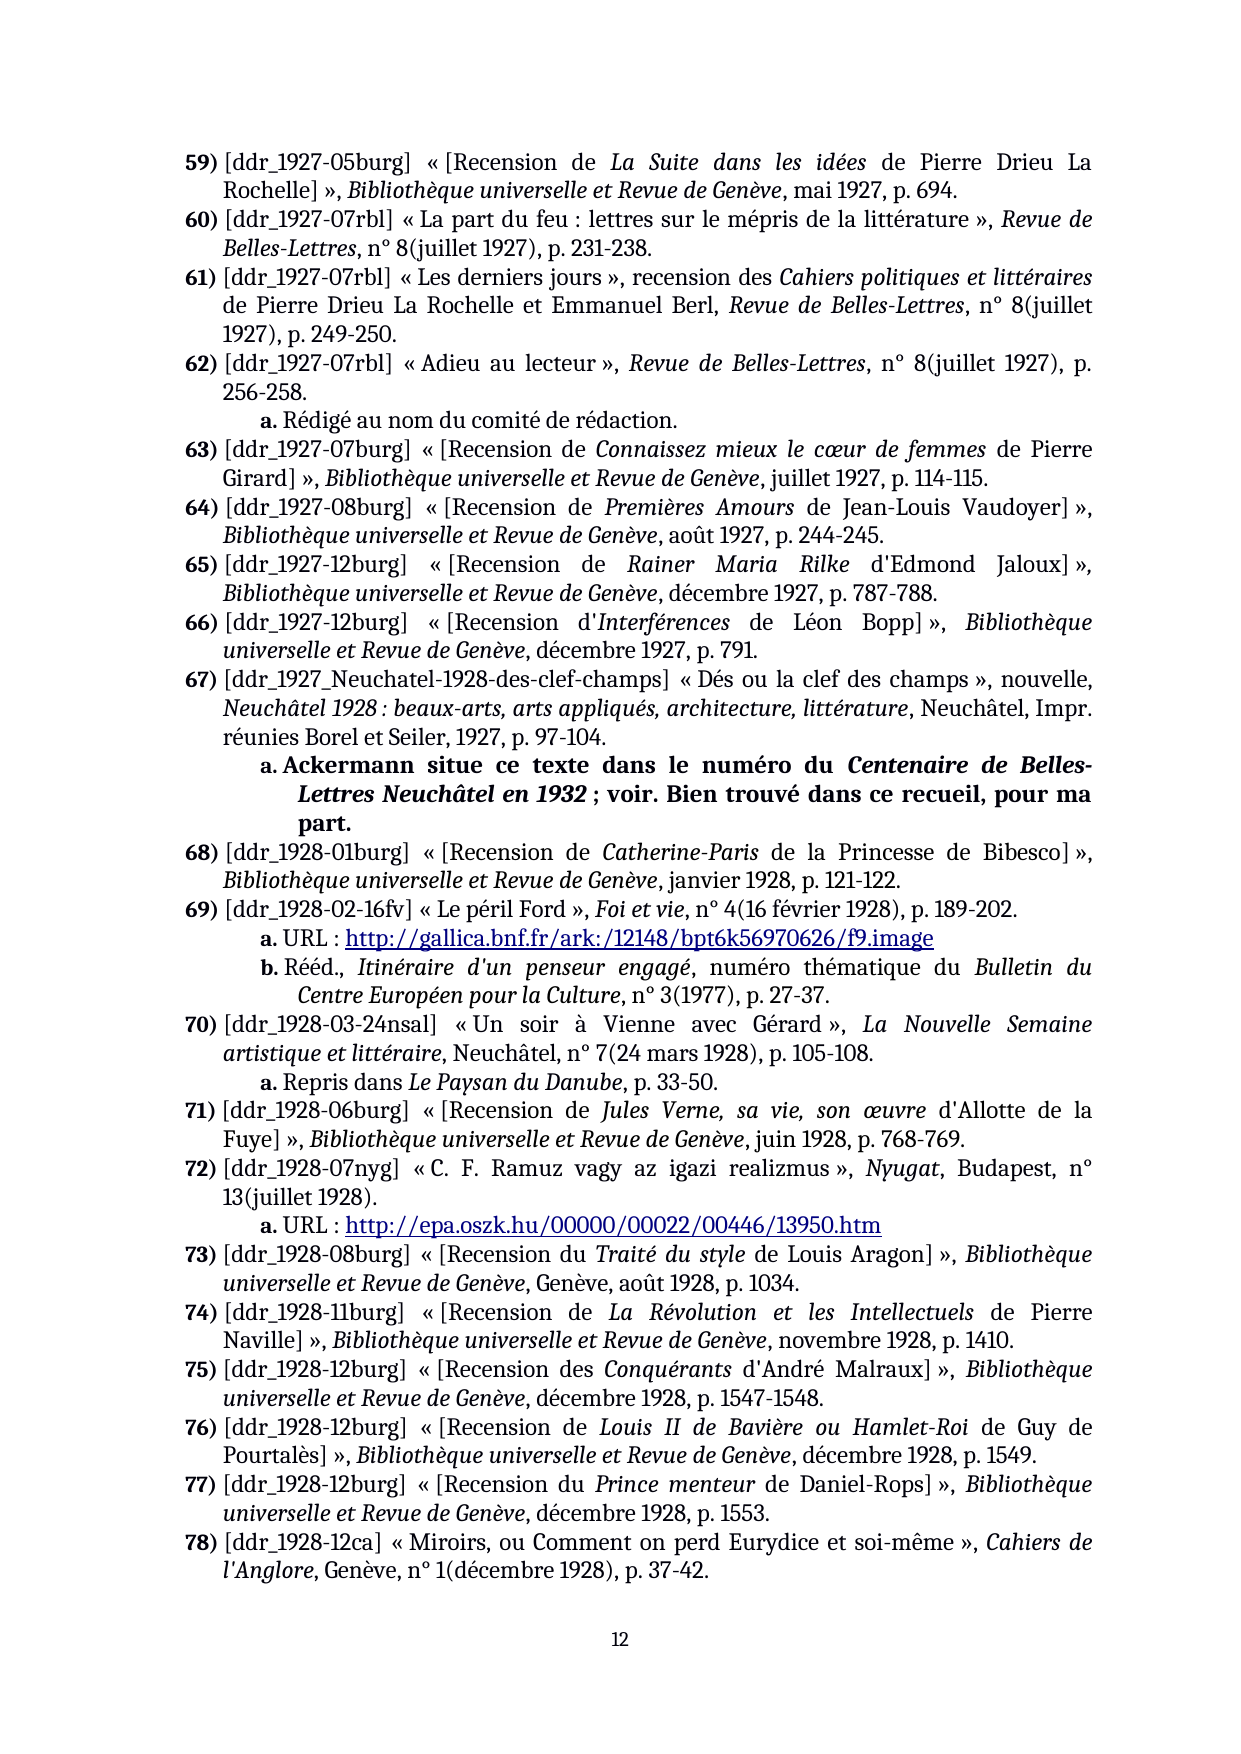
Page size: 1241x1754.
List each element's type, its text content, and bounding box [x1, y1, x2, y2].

list [ddr_1928-12burg] « [Recension des Conquérants d'André Malraux] », Bibliothèque universelle et Revue de Genève, décembre 1928, p. 1547-1548. [185, 1355, 1093, 1413]
list [ddr_1927-07burg] « [Recension de Connaissez mieux le cœur de femmes de Pierre Girard] », Bibliothèque universelle et Revue de Genève, juillet 1927, p. 114-115. [185, 435, 1093, 493]
list URL : http://epa.oszk.hu/00000/00022/00446/13950.htm [260, 1211, 1093, 1240]
list [ddr_1927-07rbl] « La part du feu : lettres sur le mépris de la littérature », Revue de Belles-Lettres, n° 8(juillet 1927), p. 231-238. [185, 205, 1093, 263]
list [ddr_1927-12burg] « [Recension de Rainer Maria Rilke d'Edmond Jaloux] », Bibliothèque universelle et Revue de Genève, décembre 1927, p. 787-788. [185, 550, 1093, 608]
list [ddr_1927-12burg] « [Recension d'Interférences de Léon Bopp] », Bibliothèque universelle et Revue de Genève, décembre 1927, p. 791. [185, 608, 1093, 665]
list [ddr_1928-11burg] « [Recension de La Révolution et les Intellectuels de Pierre Naville] », Bibliothèque universelle et Revue de Genève, novembre 1928, p. 1410. [185, 1298, 1093, 1355]
list [ddr_1928-07nyg] « C. F. Ramuz vagy az igazi realizmus », Nyugat, Budapest, n° 13(juillet 1928). [185, 1154, 1093, 1211]
list Repris dans Le Paysan du Danube, p. 33-50. [260, 1068, 1093, 1096]
list [ddr_1928-01burg] « [Recension de Catherine-Paris de la Princesse de Bibesco] », Bibliothèque universelle et Revue de Genève, janvier 1928, p. 121-122. [185, 838, 1093, 895]
list Ackermann situe ce texte dans le numéro du Centenaire de Belles-Lettres Neuchâtel en 1932 ; voir. Bien trouvé dans ce recueil, pour ma part. [260, 751, 1093, 838]
list [ddr_1928-12ca] « Miroirs, ou Comment on perd Eurydice et soi-même », Cahiers de l'Anglore, Genève, n° 1(décembre 1928), p. 37-42. [185, 1528, 1093, 1585]
list [ddr_1927-07rbl] « Adieu au lecteur », Revue de Belles-Lettres, n° 8(juillet 1927), p. 256-258. [185, 349, 1093, 406]
list [ddr_1927-08burg] « [Recension de Premières Amours de Jean-Louis Vaudoyer] », Bibliothèque universelle et Revue de Genève, août 1927, p. 244-245. [185, 493, 1093, 550]
list [ddr_1927_Neuchatel-1928-des-clef-champs] « Dés ou la clef des champs », nouvelle, Neuchâtel 1928 : beaux-arts, arts appliqués, architecture, littérature, Neuchâtel, Impr. réunies Borel et Seiler, 1927, p. 97-104. [185, 665, 1093, 751]
list [ddr_1928-02-16fv] « Le péril Ford », Foi et vie, n° 4(16 février 1928), p. 189-202. [185, 895, 1093, 924]
list [ddr_1927-05burg] « [Recension de La Suite dans les idées de Pierre Drieu La Rochelle] », Bibliothèque universelle et Revue de Genève, mai 1927, p. 694. [185, 148, 1093, 205]
list [ddr_1928-06burg] « [Recension de Jules Verne, sa vie, son œuvre d'Allotte de la Fuye] », Bibliothèque universelle et Revue de Genève, juin 1928, p. 768-769. [185, 1096, 1093, 1154]
list [ddr_1928-03-24nsal] « Un soir à Vienne avec Gérard », La Nouvelle Semaine artistique et littéraire, Neuchâtel, n° 7(24 mars 1928), p. 105-108. [185, 1010, 1093, 1068]
list Rédigé au nom du comité de rédaction. [260, 406, 1093, 435]
list URL : http://gallica.bnf.fr/ark:/12148/bpt6k56970626/f9.image [260, 924, 1093, 953]
list [ddr_1928-12burg] « [Recension de Louis II de Bavière ou Hamlet-Roi de Guy de Pourtalès] », Bibliothèque universelle et Revue de Genève, décembre 1928, p. 1549. [185, 1413, 1093, 1470]
list Rééd., Itinéraire d'un penseur engagé, numéro thématique du Bulletin du Centre Européen pour la Culture, n° 3(1977), p. 27-37. [260, 953, 1093, 1010]
list [ddr_1928-08burg] « [Recension du Traité du style de Louis Aragon] », Bibliothèque universelle et Revue de Genève, Genève, août 1928, p. 1034. [185, 1240, 1093, 1298]
list [ddr_1927-07rbl] « Les derniers jours », recension des Cahiers politiques et littéraires de Pierre Drieu La Rochelle et Emmanuel Berl, Revue de Belles-Lettres, n° 8(juillet 1927), p. 249-250. [185, 263, 1093, 349]
list [ddr_1928-12burg] « [Recension du Prince menteur de Daniel-Rops] », Bibliothèque universelle et Revue de Genève, décembre 1928, p. 1553. [185, 1470, 1093, 1528]
